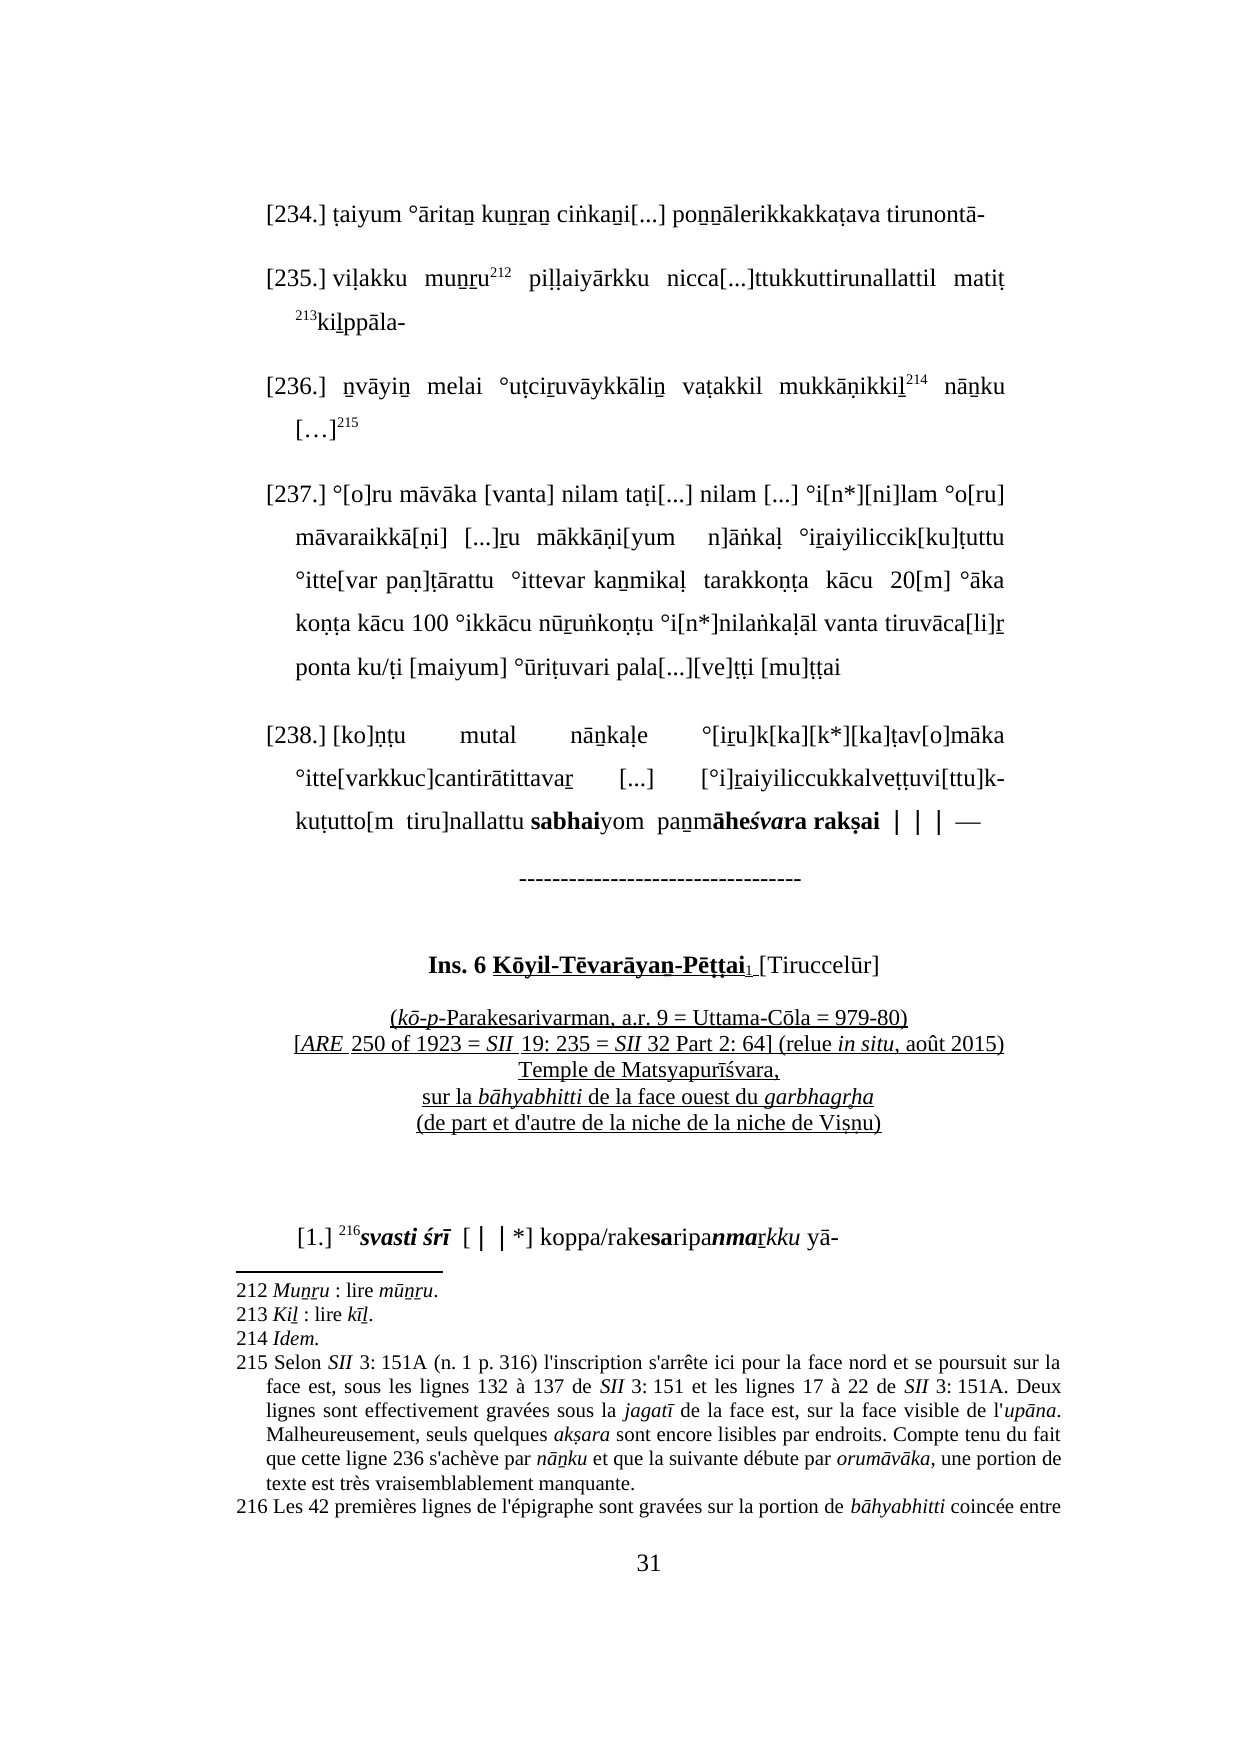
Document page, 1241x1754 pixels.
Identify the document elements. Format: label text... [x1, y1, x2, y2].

text [234.] ṭaiyum °āritaṉ kuṉṟaṉ ciṅkaṉi[...] poṉṉālerikkakkaṭava tirunontā- [266, 199, 1005, 227]
text Muṉṟu : lire mūṉṟu. [236, 1278, 1061, 1302]
text [235.] viḷakku muṉṟu piḷḷaiyārkku nicca[...]ttukkuttirunallattil matiṭ kiḻppāla- [266, 263, 1005, 335]
text [236.] ṉvāyiṉ melai °uṭciṟuvāykkāliṉ vaṭakkil mukkāṇikkiḻ nāṉku […] [266, 371, 1005, 443]
text (de part et d'autre de la niche de la niche de Viṣṇu) [265, 1109, 1033, 1135]
text [ARE 250 of 1923 = SII 19: 235 = SII 32 Part 2: 64] (relue in situ, août 2015) [265, 1030, 1033, 1056]
text sur la bāhyabhitti de la face ouest du garbhagr̥ha [265, 1083, 1033, 1109]
text Les 42 premières lignes de l'épigraphe sont gravées sur la portion de bāhyabhitti coincée entre [236, 1494, 1061, 1518]
text (kō-p-Parakesarivarmaṉ, a.r. 9 = Uttama-Cōḻa = 979-80) [265, 1004, 1033, 1030]
text [238.] [ko]ṇṭu mutal nāṉkaḷe °[iṟu]k[ka][k*][ka]ṭav[o]māka °itte[varkkuc]cantirātittavaṟ [...] [°i]ṟaiyiliccukkalveṭṭuvi[ttu]k- kuṭutto[m tiru]nallattu sabhaiyom paṉmāheśvara rakṣai ❘❘❘ — [266, 720, 1005, 835]
text [1.] svasti śrī [❘❘*] koppa/rakesaripanmaṟkku yā- [297, 1222, 1017, 1250]
text Selon SII 3: 151A (n. 1 p. 316) l'inscription s'arrête ici pour la face nord et se poursuit sur la face est, sous les lignes 132 à 137 de SII 3: 151 et les lignes 17 à 22 de SII 3: 151A. Deux lignes sont effectivement gravées sous la jagatī de la face est, sur la face visible de l'upāna. Malheureusement, seuls quelques akṣara sont encore lisibles par endroits. Compte tenu du fait que cette ligne 236 s'achève par nāṉku et que la suivante débute par orumāvāka, une portion de texte est très vraisemblablement manquante. [236, 1350, 1061, 1494]
text [237.] °[o]ru māvāka [vanta] nilam taṭi[...] nilam [...] °i[n*][ni]lam °o[ru] māvaraikkā[ṇi] [...]ṟu mākkāṇi[yum n]āṅkaḷ °iṟaiyiliccik[ku]ṭuttu °itte[var paṇ]ṭārattu °ittevar kaṉmikaḷ tarakkoṇṭa kācu 20[m] °āka koṇṭa kācu 100 °ikkācu nūṟuṅkoṇṭu °i[n*]nilaṅkaḷāl vanta tiruvāca[li]ṟ ponta ku/ṭi [maiyum] °ūriṭuvari pala[...][ve]ṭṭi [mu]ṭṭai [266, 479, 1005, 680]
text Idem. [236, 1326, 1061, 1350]
text Ins. 6 Kōyil-Tēvarāyaṉ-Pēṭṭai1 [Tiruccelūr] [252, 950, 1061, 978]
text ---------------------------------- [295, 863, 1025, 892]
text Temple de Matsyapurīśvara, [265, 1056, 1033, 1083]
text Kiḻ : lire kīḻ. [236, 1302, 1061, 1326]
